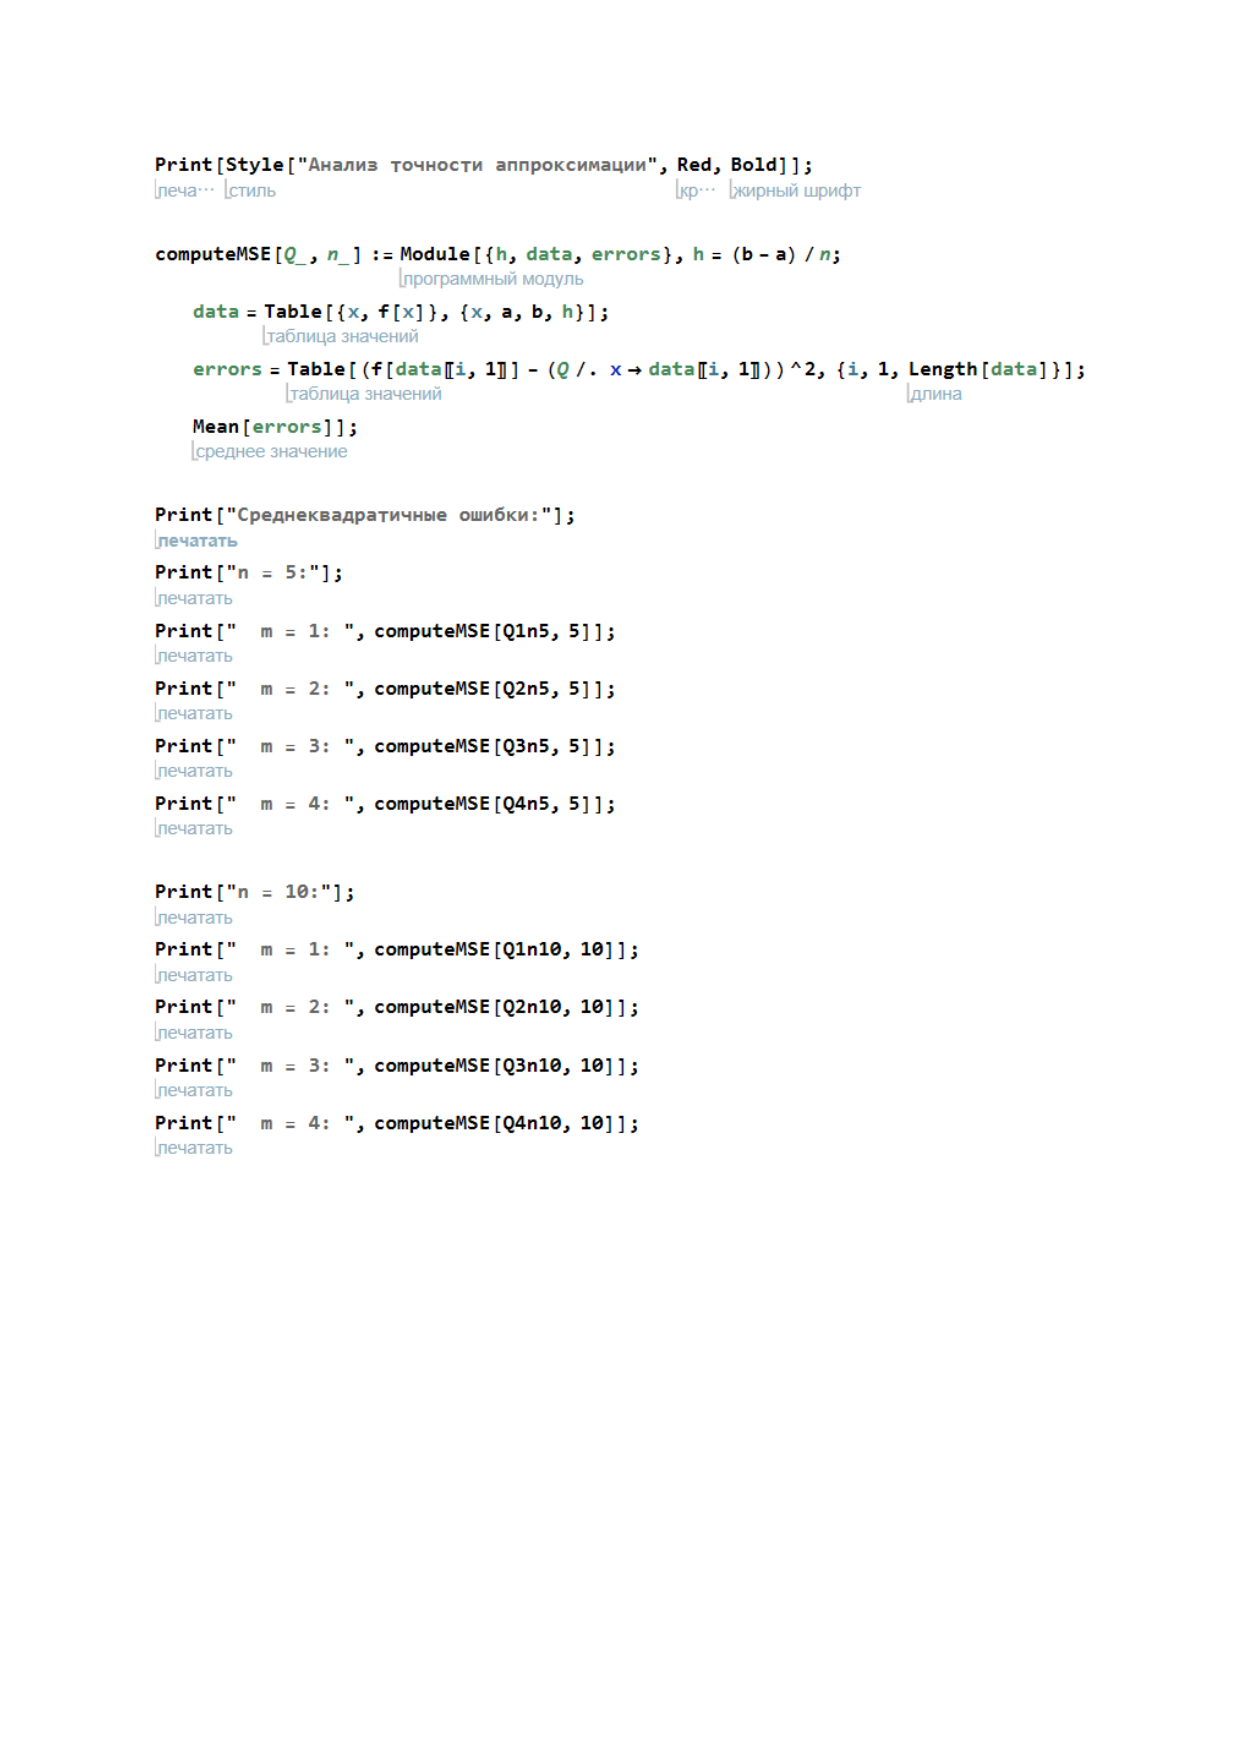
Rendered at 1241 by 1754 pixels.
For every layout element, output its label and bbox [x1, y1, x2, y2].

picture [150, 150, 1091, 1160]
